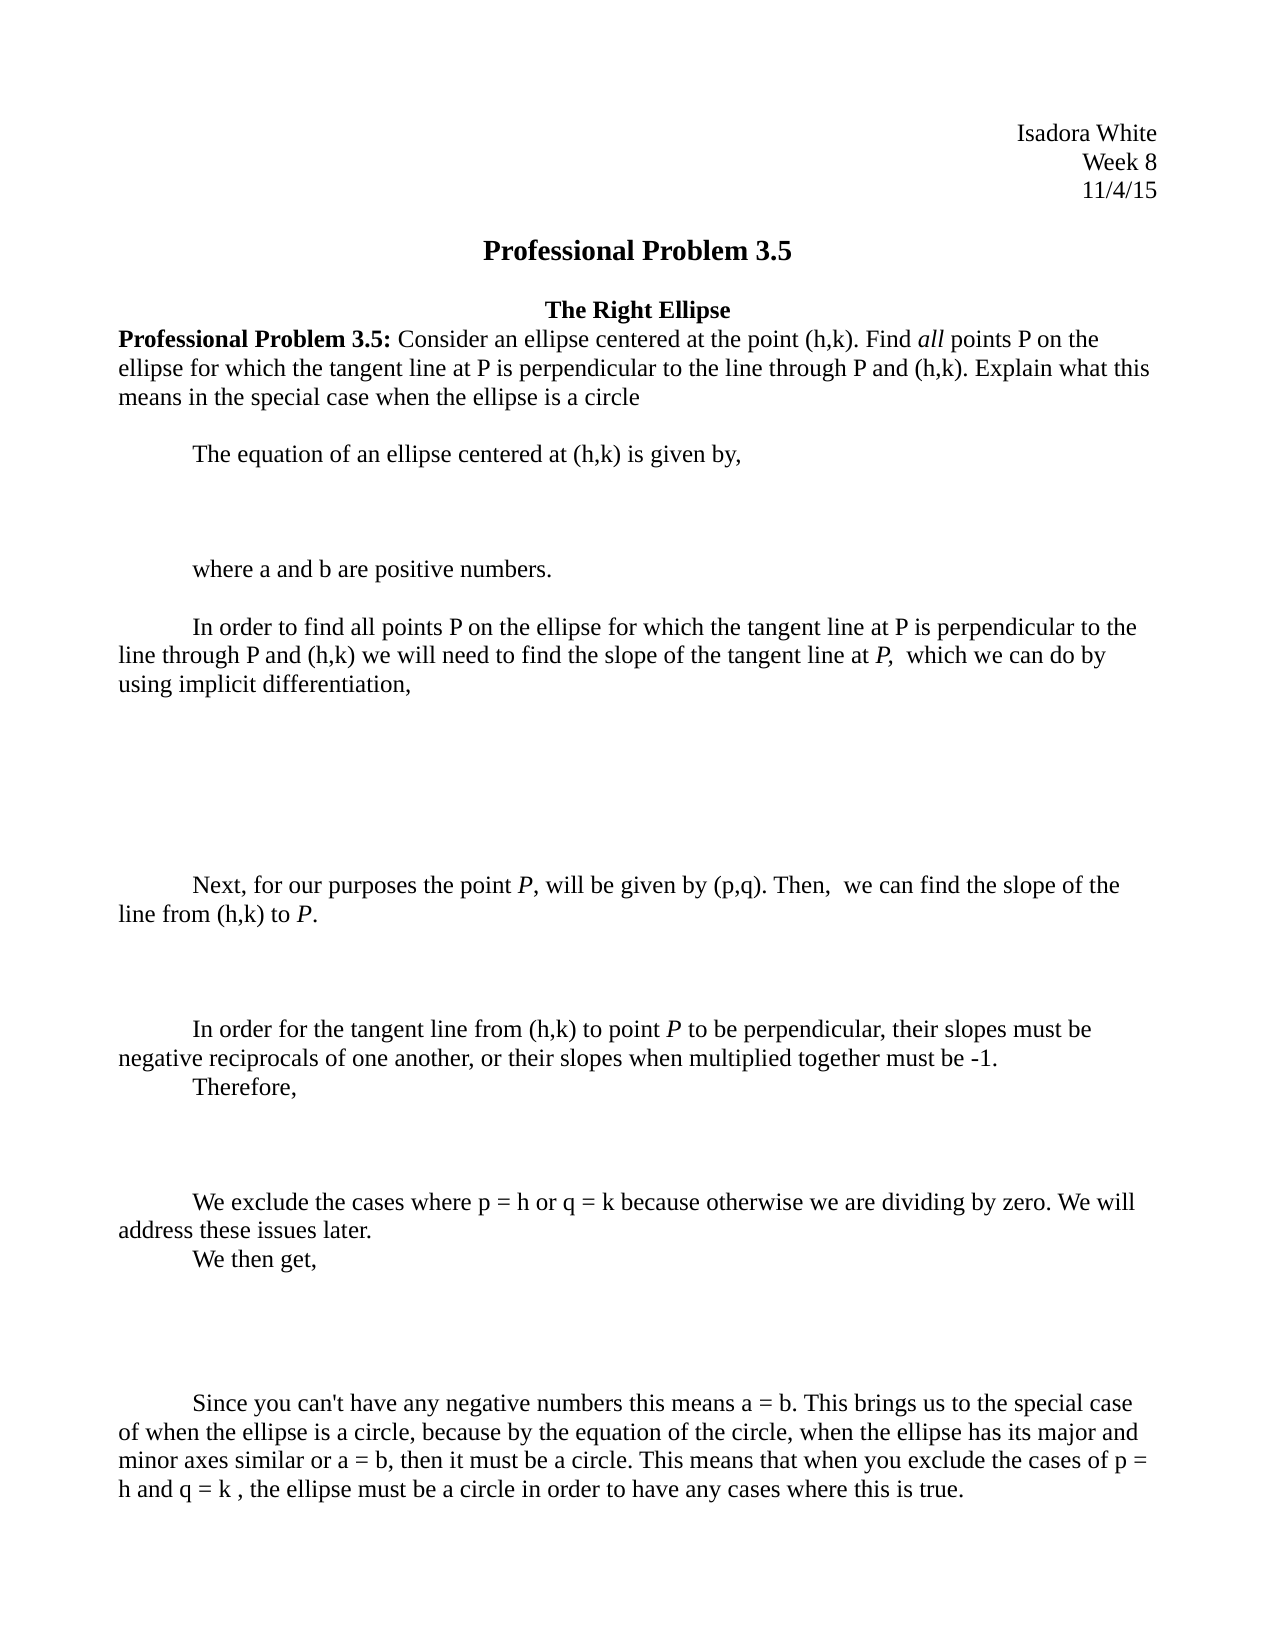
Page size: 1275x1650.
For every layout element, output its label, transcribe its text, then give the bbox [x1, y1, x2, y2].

text Since you can't have any negative numbers this means a = b. This brings us to the special case of when the ellipse is a circle, because by the equation of the circle, when the ellipse has its major and minor axes similar or a = b, then it must be a circle. This means that when you exclude the cases of p = h and q = k , the ellipse must be a circle in order to have any cases where this is true. [118, 1388, 1157, 1503]
text Professional Problem 3.5: Consider an ellipse centered at the point (h,k). Find all points P on the ellipse for which the tangent line at P is perpendicular to the line through P and (h,k). Explain what this means in the special case when the ellipse is a circle [118, 324, 1157, 410]
text where a and b are positive numbers. [118, 554, 1157, 583]
text 11/4/15 [118, 176, 1157, 204]
text We then get, [118, 1244, 1157, 1273]
text Professional Problem 3.5 [118, 233, 1157, 267]
text Therefore, [118, 1072, 1157, 1100]
text In order for the tangent line from (h,k) to point P to be perpendicular, their slopes must be negative reciprocals of one another, or their slopes when multiplied together must be -1. [118, 1014, 1157, 1072]
text Next, for our purposes the point P, will be given by (p,q). Then, we can find the slope of the line from (h,k) to P. [118, 870, 1157, 928]
text We exclude the cases where p = h or q = k because otherwise we are dividing by zero. We will address these issues later. [118, 1187, 1157, 1244]
text In order to find all points P on the ellipse for which the tangent line at P is perpendicular to the line through P and (h,k) we will need to find the slope of the tangent line at P, which we can do by using implicit differentiation, [118, 612, 1157, 698]
text The Right Ellipse [118, 295, 1157, 324]
text Isadora White [118, 118, 1157, 147]
text Week 8 [118, 147, 1157, 176]
text The equation of an ellipse centered at (h,k) is given by, [118, 439, 1157, 468]
